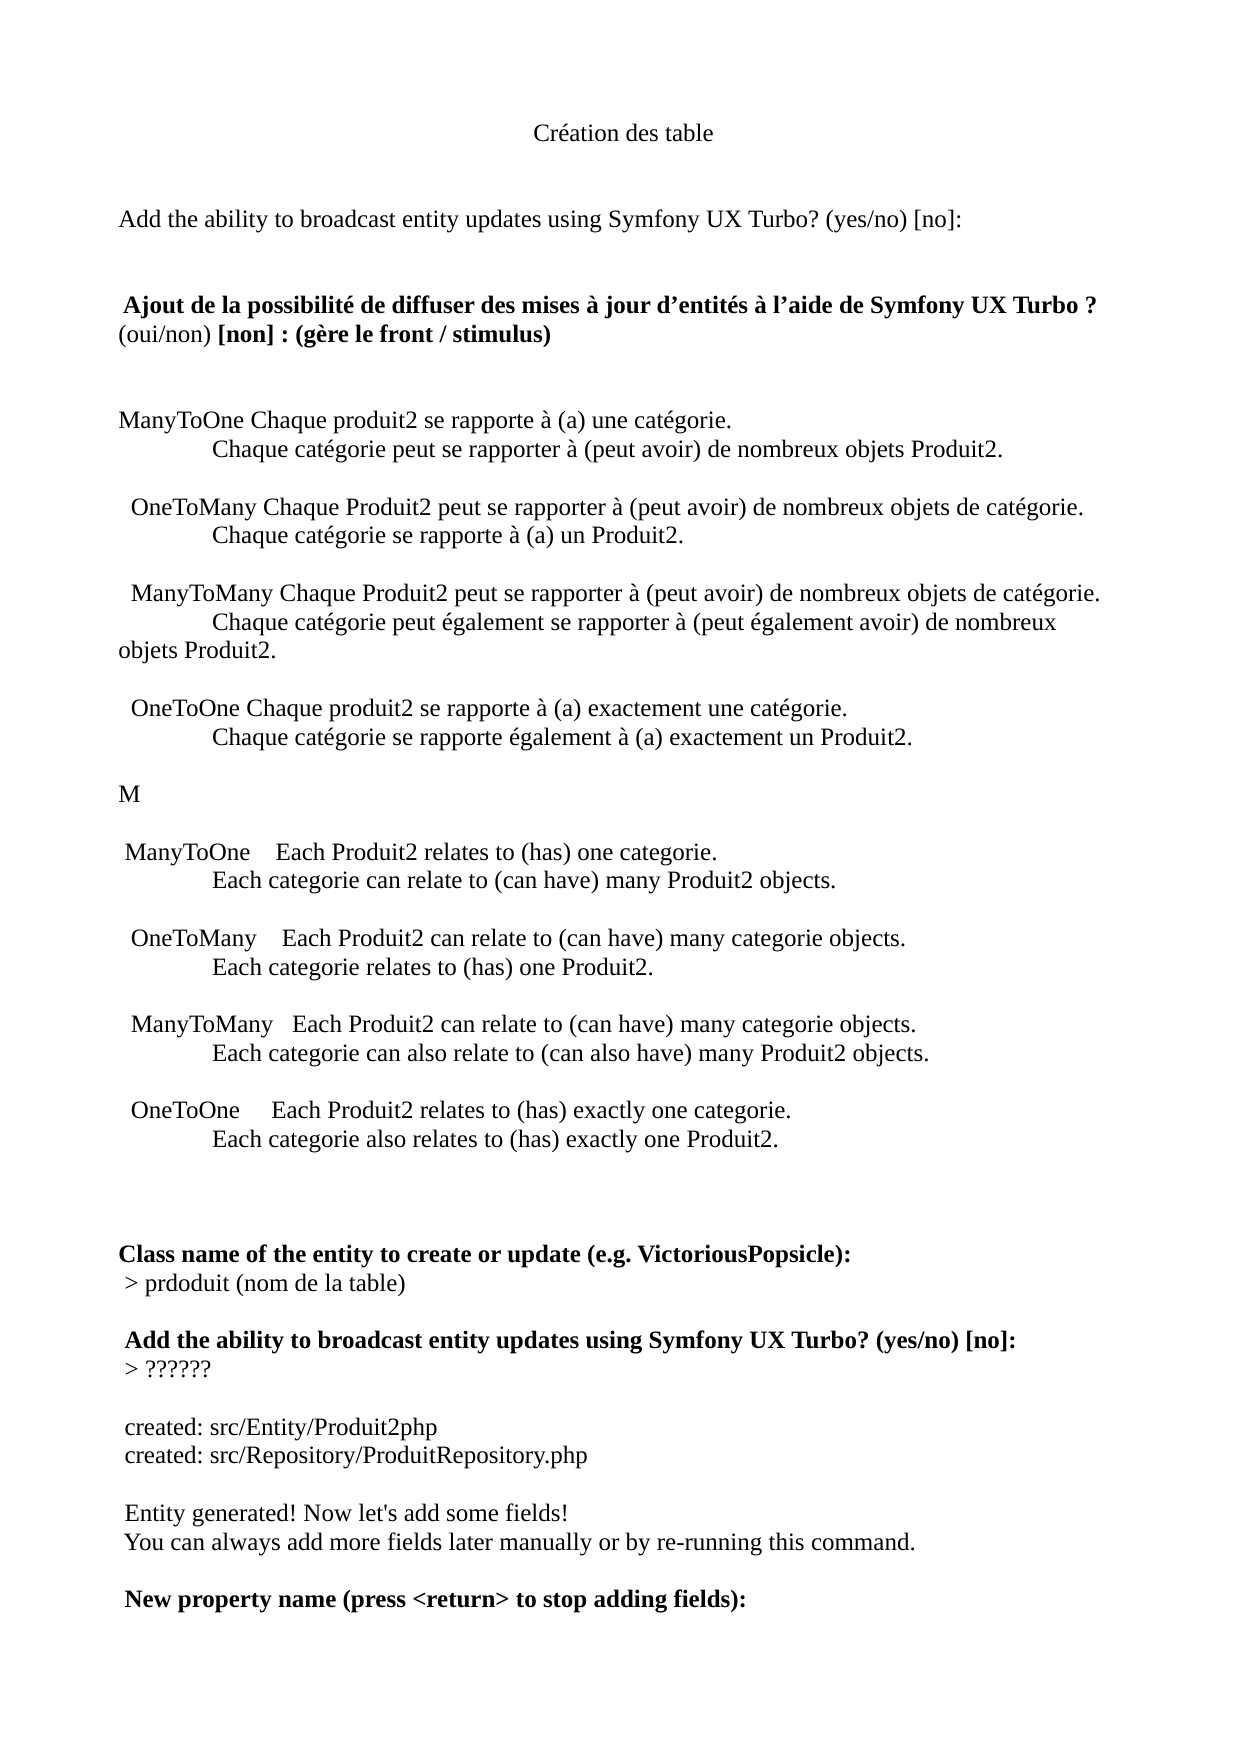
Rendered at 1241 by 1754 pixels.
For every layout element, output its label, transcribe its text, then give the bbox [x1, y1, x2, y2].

text ManyToMany Chaque Produit2 peut se rapporter à (peut avoir) de nombreux objets de catégorie. [118, 578, 1122, 607]
text Chaque catégorie se rapporte également à (a) exactement un Produit2. [118, 722, 1122, 751]
text Chaque catégorie peut se rapporter à (peut avoir) de nombreux objets Produit2. [118, 434, 1122, 463]
text Each categorie also relates to (has) exactly one Produit2. [118, 1124, 1122, 1153]
text Each categorie can relate to (can have) many Produit2 objects. [118, 866, 1122, 894]
text Each categorie relates to (has) one Produit2. [118, 952, 1122, 981]
text Entity generated! Now let's add some fields! [118, 1498, 1122, 1527]
text Add the ability to broadcast entity updates using Symfony UX Turbo? (yes/no) [no]: [118, 1326, 1122, 1354]
text created: src/Repository/ProduitRepository.php [118, 1441, 1122, 1469]
text Création des table [118, 118, 1122, 147]
text Each categorie can also relate to (can also have) many Produit2 objects. [118, 1038, 1122, 1067]
text > ?????? [118, 1354, 1122, 1383]
text created: src/Entity/Produit2php [118, 1412, 1122, 1441]
text M [118, 779, 1122, 808]
text OneToMany Chaque Produit2 peut se rapporter à (peut avoir) de nombreux objets de catégorie. [118, 492, 1122, 521]
text Class name of the entity to create or update (e.g. VictoriousPopsicle): [118, 1239, 1122, 1268]
text You can always add more fields later manually or by re-running this command. [118, 1527, 1122, 1556]
text Ajout de la possibilité de diffuser des mises à jour d’entités à l’aide de Symfony UX Turbo ? (oui/non) [non] : (gère le front / stimulus) [118, 291, 1122, 348]
text OneToOne Each Produit2 relates to (has) exactly one categorie. [118, 1096, 1122, 1124]
text ManyToOne Each Produit2 relates to (has) one categorie. [118, 837, 1122, 866]
text OneToOne Chaque produit2 se rapporte à (a) exactement une catégorie. [118, 693, 1122, 722]
text ManyToOne Chaque produit2 se rapporte à (a) une catégorie. [118, 406, 1122, 434]
text Add the ability to broadcast entity updates using Symfony UX Turbo? (yes/no) [no]: [118, 204, 1122, 233]
text Chaque catégorie se rapporte à (a) un Produit2. [118, 521, 1122, 549]
text > prdoduit (nom de la table) [118, 1268, 1122, 1297]
text OneToMany Each Produit2 can relate to (can have) many categorie objects. [118, 923, 1122, 952]
text Chaque catégorie peut également se rapporter à (peut également avoir) de nombreux objets Produit2. [118, 607, 1122, 664]
text ManyToMany Each Produit2 can relate to (can have) many categorie objects. [118, 1009, 1122, 1038]
text New property name (press <return> to stop adding fields): [118, 1584, 1122, 1613]
